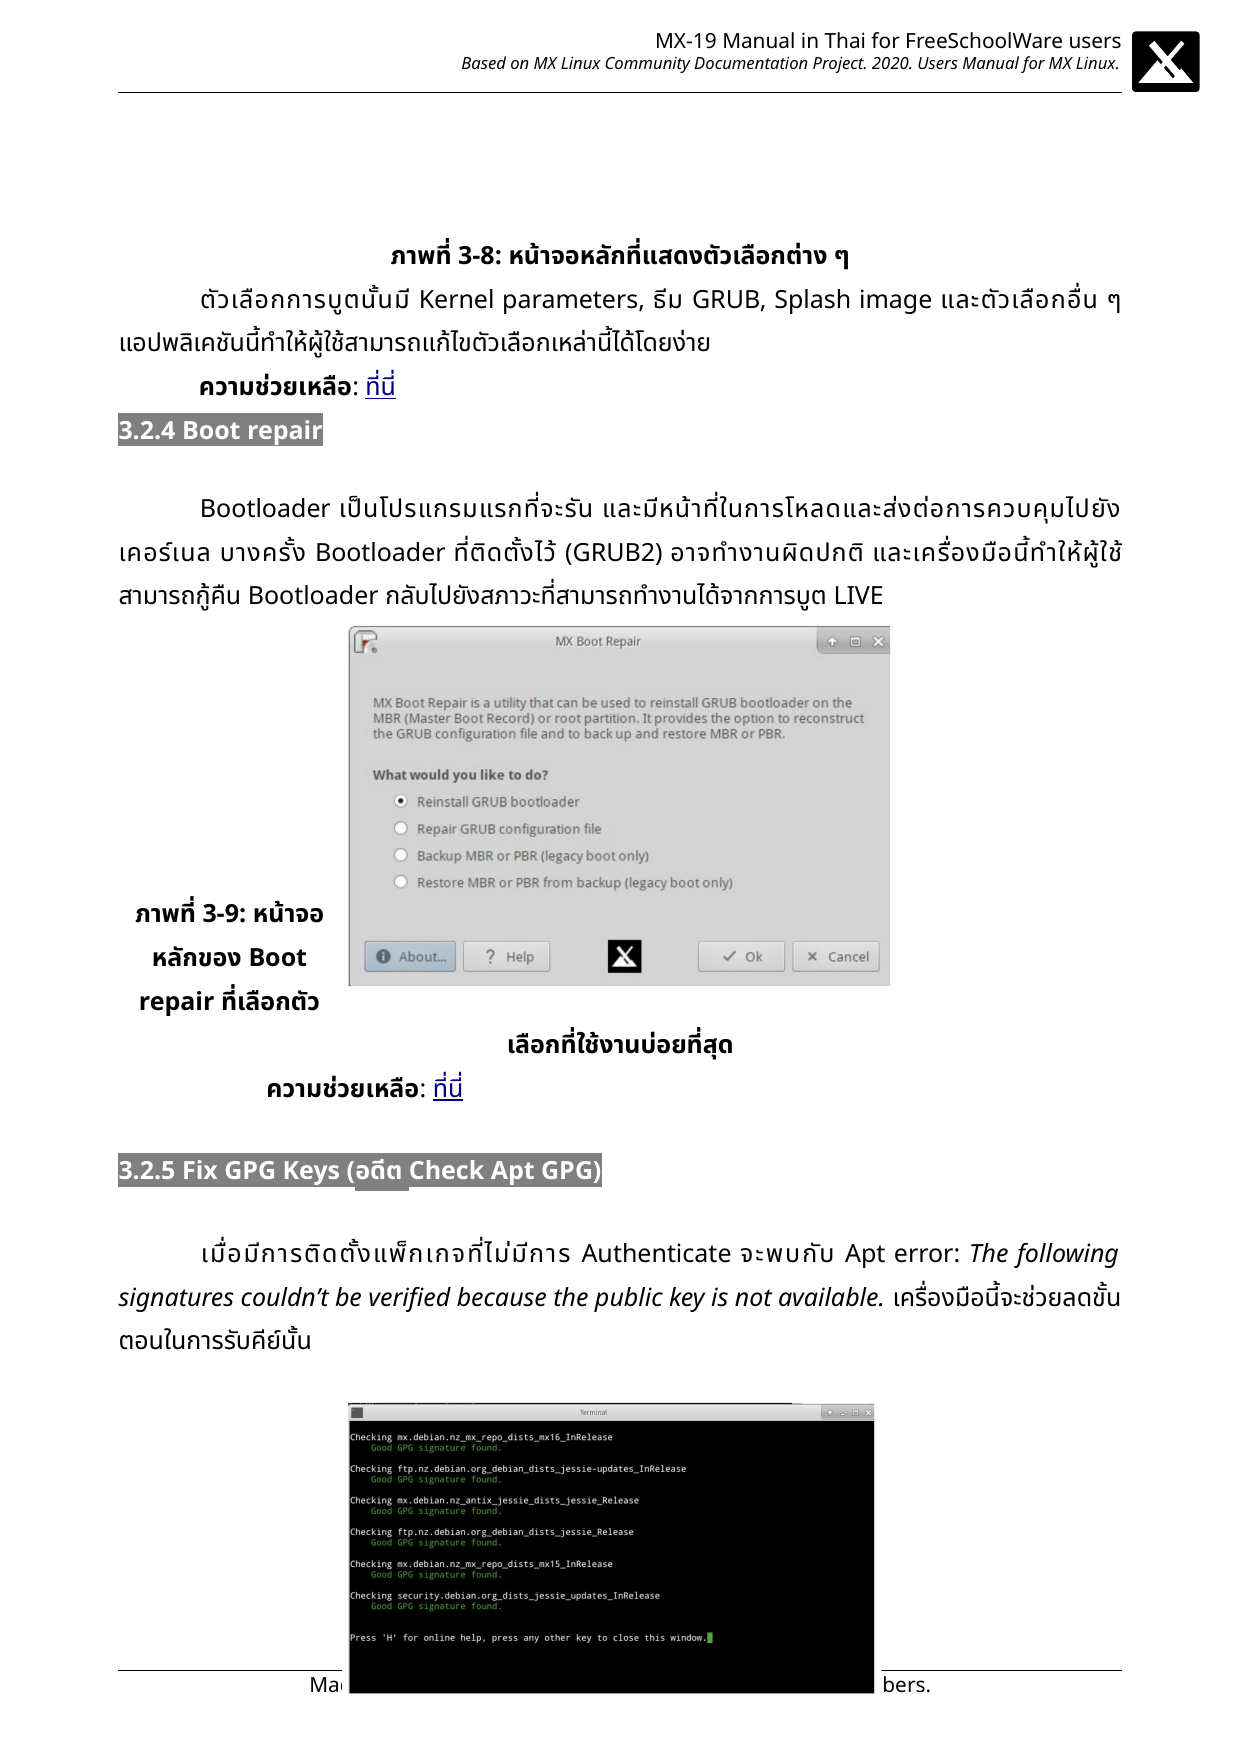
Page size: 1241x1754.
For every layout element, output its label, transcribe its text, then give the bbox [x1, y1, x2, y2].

text ภาพที่ 3-9: หน้าจอหลักของ Boot repair ที่เลือกตัวเลือกที่ใช้งานบ่อยที่สุด [118, 896, 1122, 1064]
picture [340, 616, 900, 996]
text ภาพที่ 3-8: หน้าจอหลักที่แสดงตัวเลือกต่าง ๆ [118, 238, 1122, 276]
text ตัวเลือกการบูตนั้นมี Kernel parameters, ธีม GRUB, Splash image และตัวเลือกอื่น ๆ แอปพลิเคชันนี้ทำให้ผู้ใช้สามารถแก้ไขตัวเลือกเหล่านี้ได้โดยง่าย [118, 282, 1122, 363]
text 3.2.4 Boot repair [118, 412, 1122, 446]
text ความช่วยเหลือ: ที่นี่ [118, 1070, 1122, 1108]
text ความช่วยเหลือ: ที่นี่ [118, 369, 1122, 407]
picture [342, 1392, 882, 1702]
text 3.2.5 Fix GPG Keys (อดีต Check Apt GPG) [118, 1153, 1122, 1191]
text Bootloader เป็นโปรแกรมแรกที่จะรัน และมีหน้าที่ในการโหลดและส่งต่อการควบคุมไปยัง เคอร์เนล บางครั้ง Bootloader ที่ติดตั้งไว้ (GRUB2) อาจทำงานผิดปกติ และเครื่องมือนี้ทำให้ผู้ใช้สามารถกู้คืน Bootloader กลับไปยังสภาวะที่สามารถทำงานได้จากการบูต LIVE [118, 491, 1122, 616]
text เมื่อมีการติดตั้งแพ็กเกจที่ไม่มีการ Authenticate จะพบกับ Apt error: The following signatures couldn’t be verified because the public key is not available. เครื่องมือนี้จะช่วยลดขั้นตอนในการรับคีย์นั้น [118, 1236, 1122, 1361]
